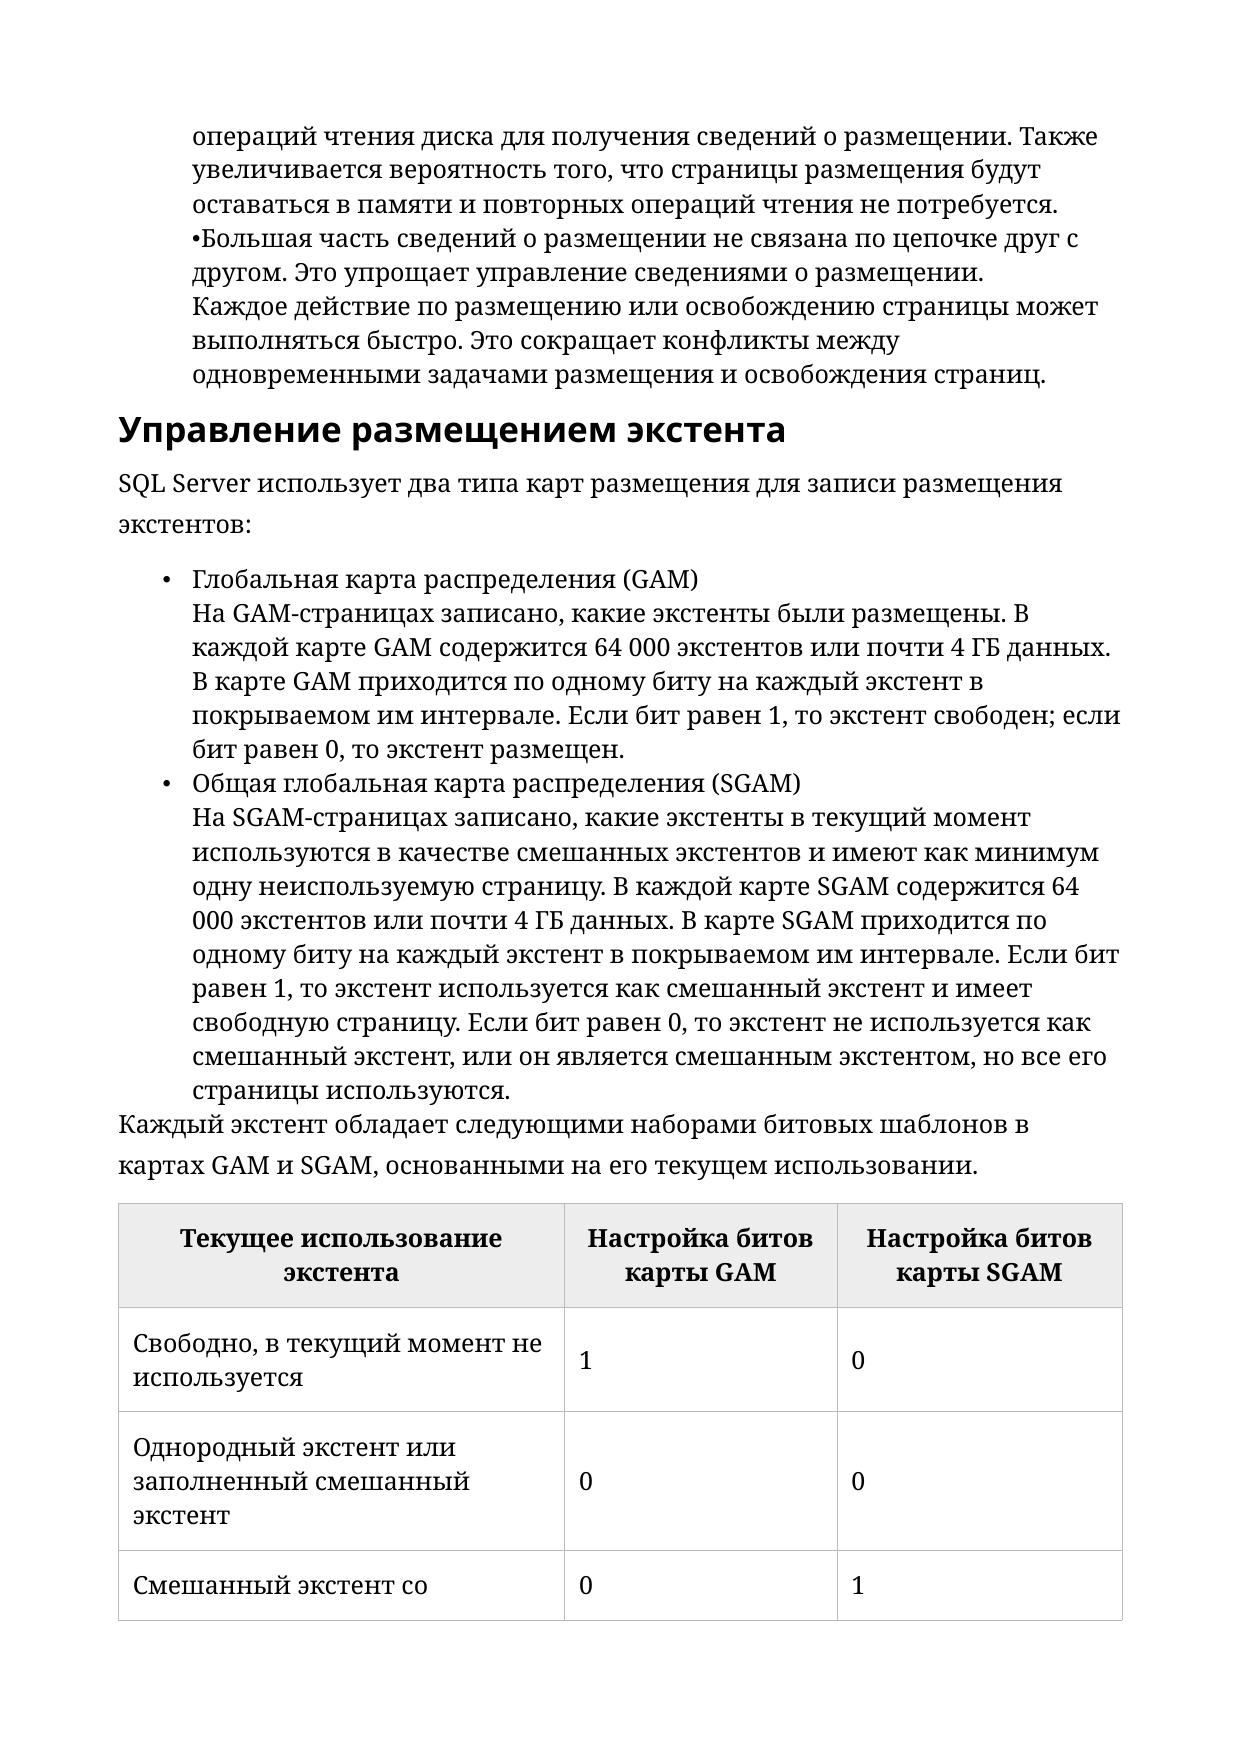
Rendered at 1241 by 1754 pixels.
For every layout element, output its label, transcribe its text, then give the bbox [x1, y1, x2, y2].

text Каждый экстент обладает следующими наборами битовых шаблонов в картах GAM и SGAM, основанными на его текущем использовании. [118, 1107, 1122, 1182]
list На GAM-страницах записано, какие экстенты были размещены. В каждой карте GAM содержится 64 000 экстентов или почти 4 ГБ данных. В карте GAM приходится по одному биту на каждый экстент в покрываемом им интервале. Если бит равен 1, то экстент свободен; если бит равен 0, то экстент размещен. [162, 596, 1122, 766]
table_cell 0 [565, 1412, 837, 1550]
list операций чтения диска для получения сведений о размещении. Также увеличивается вероятность того, что страницы размещения будут оставаться в памяти и повторных операций чтения не потребуется. [118, 118, 1122, 220]
table_cell 0 [838, 1412, 1122, 1550]
list На SGAM-страницах записано, какие экстенты в текущий момент используются в качестве смешанных экстентов и имеют как минимум одну неиспользуемую страницу. В каждой карте SGAM содержится 64 000 экстентов или почти 4 ГБ данных. В карте SGAM приходится по одному биту на каждый экстент в покрываемом им интервале. Если бит равен 1, то экстент используется как смешанный экстент и имеет свободную страницу. Если бит равен 0, то экстент не используется как смешанный экстент, или он является смешанным экстентом, но все его страницы используются. [162, 800, 1122, 1107]
list Общая глобальная карта распределения (SGAM) [162, 766, 1122, 800]
list Глобальная карта распределения (GAM) [162, 562, 1122, 596]
table_cell Смешанный экстент со [119, 1551, 564, 1620]
list Каждое действие по размещению или освобождению страницы может выполняться быстро. Это сокращает конфликты между одновременными задачами размещения и освобождения страниц. [118, 288, 1122, 391]
table_cell 0 [838, 1308, 1122, 1411]
table_cell Свободно, в текущий момент не используется [119, 1308, 564, 1411]
table_cell 0 [565, 1551, 837, 1620]
table_header Текущее использование экстента [119, 1204, 564, 1307]
table_cell 1 [838, 1551, 1122, 1620]
table_header Настройка битов карты SGAM [838, 1204, 1122, 1307]
list Большая часть сведений о размещении не связана по цепочке друг с другом. Это упрощает управление сведениями о размещении. [118, 220, 1122, 288]
subtitle Управление размещением экстента [118, 405, 1122, 453]
table_header Настройка битов карты GAM [565, 1204, 837, 1307]
text SQL Server использует два типа карт размещения для записи размещения экстентов: [118, 465, 1122, 540]
table_cell Однородный экстент или заполненный смешанный экстент [119, 1412, 564, 1550]
table_cell 1 [565, 1308, 837, 1411]
